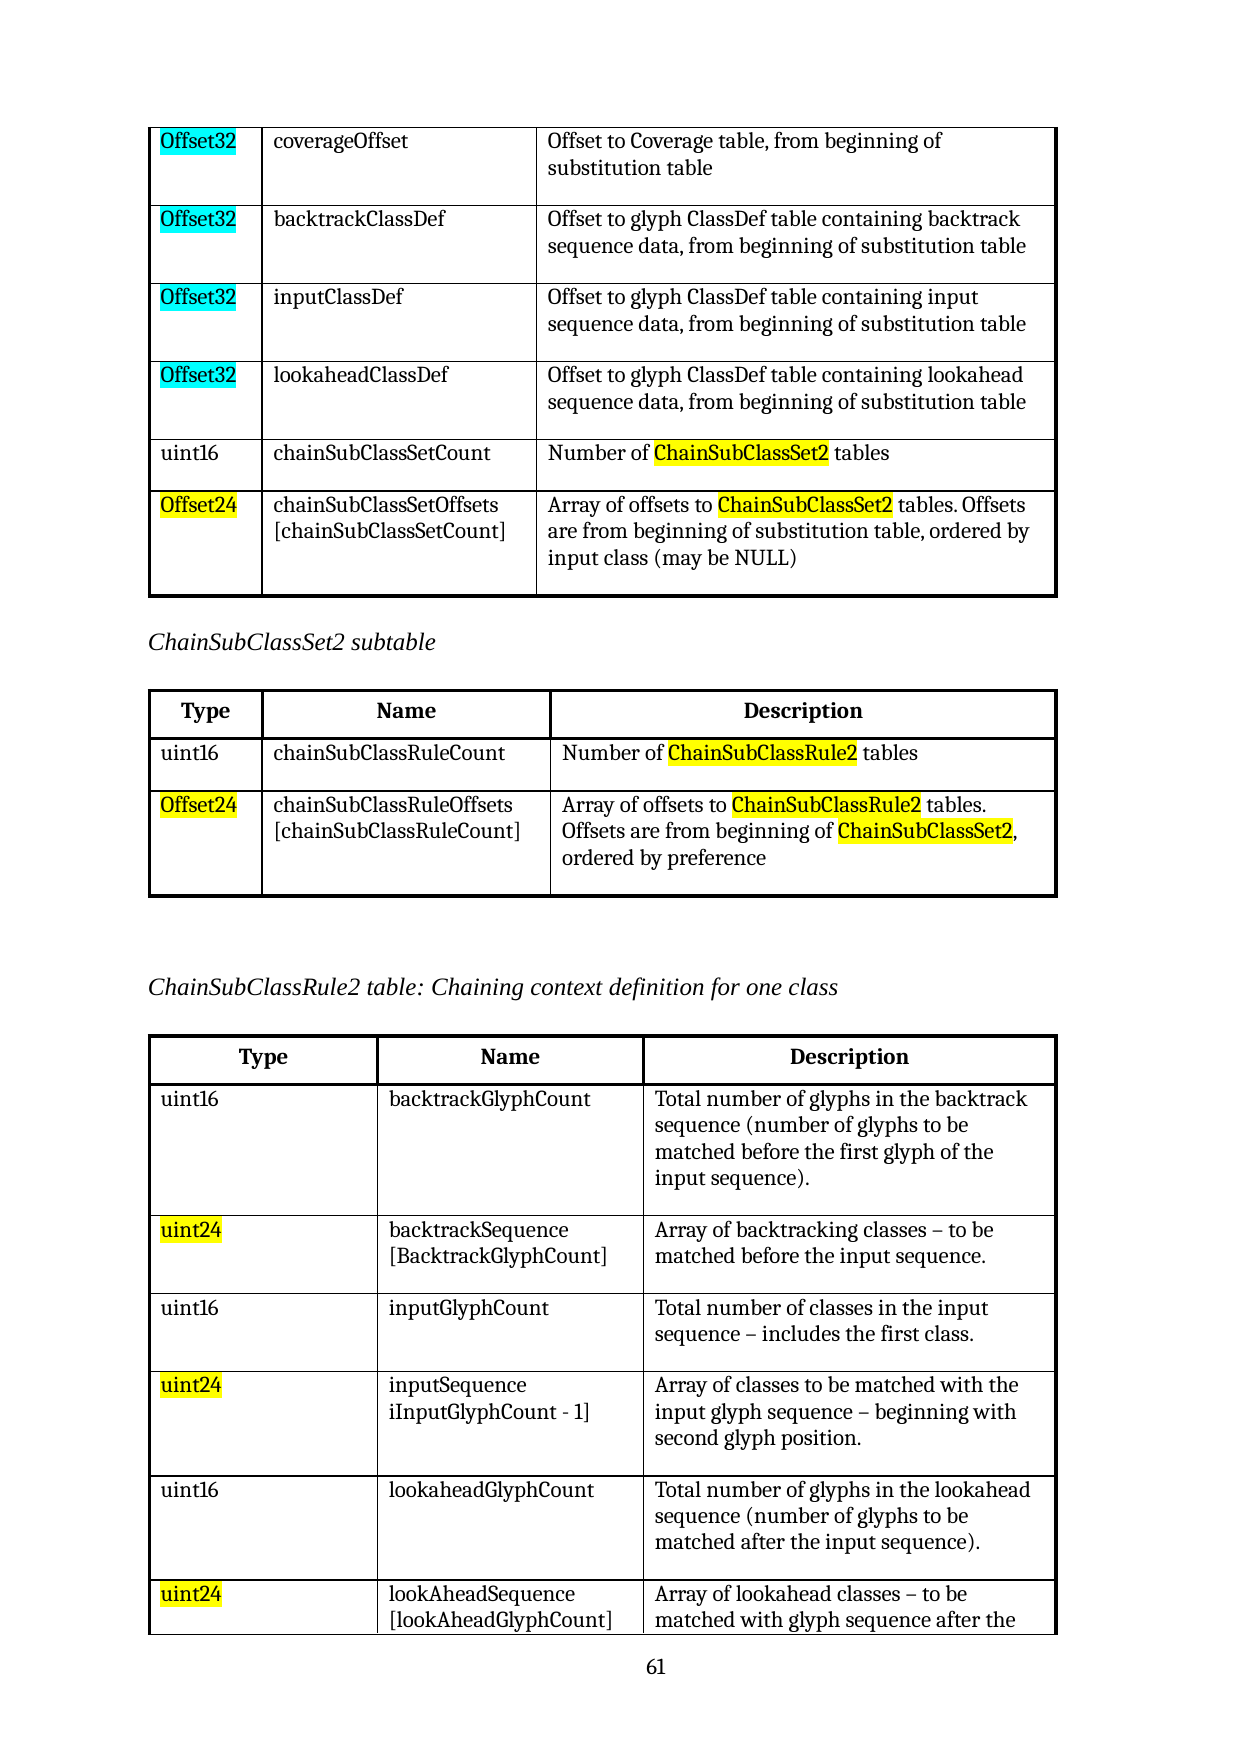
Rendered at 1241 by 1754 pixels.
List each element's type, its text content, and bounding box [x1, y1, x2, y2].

table_cell chainSubClassRuleCount [263, 740, 550, 790]
table_cell backtrackSequence [BacktrackGlyphCount] [378, 1216, 643, 1293]
table_header Type [151, 692, 261, 737]
table_cell Offset24 [151, 492, 261, 594]
table_cell uint16 [151, 440, 261, 490]
table_header Description [645, 1038, 1054, 1083]
table_cell Total number of glyphs in the backtrack sequence (number of glyphs to be matched before the first glyph of the input sequence). [644, 1086, 1054, 1215]
table_cell uint16 [151, 1086, 377, 1215]
table_header Name [379, 1038, 642, 1083]
table_cell Offset to Coverage table, from beginning of substitution table [537, 128, 1054, 205]
table_cell chainSubClassSetOffsets [chainSubClassSetCount] [263, 492, 536, 594]
table_cell backtrackGlyphCount [378, 1086, 643, 1215]
table_cell Array of offsets to ChainSubClassSet2 tables. Offsets are from beginning of substitution table, ordered by input class (may be NULL) [537, 492, 1054, 594]
text ChainSubClassRule2 table: Chaining context definition for one class [148, 972, 1163, 1001]
table_cell uint16 [151, 1294, 377, 1371]
table_cell Offset32 [151, 362, 261, 438]
table_header Description [552, 692, 1054, 737]
table_cell uint16 [151, 740, 261, 790]
table_header Name [264, 692, 549, 737]
table_cell uint24 [151, 1372, 377, 1475]
table_cell Offset to glyph ClassDef table containing backtrack sequence data, from beginning of substitution table [537, 206, 1054, 283]
table_cell uint16 [151, 1477, 377, 1579]
table_cell coverageOffset [263, 128, 536, 205]
table_cell uint24 [151, 1581, 377, 1633]
table_cell inputSequence iInputGlyphCount - 1] [378, 1372, 643, 1475]
table_cell backtrackClassDef [263, 206, 536, 283]
table_cell Array of lookahead classes – to be matched with glyph sequence after the [644, 1581, 1054, 1633]
table_cell Number of ChainSubClassSet2 tables [537, 440, 1054, 490]
table_cell Offset32 [151, 128, 261, 205]
table_cell uint24 [151, 1216, 377, 1293]
table_cell Array of classes to be matched with the input glyph sequence – beginning with second glyph position. [644, 1372, 1054, 1475]
table_cell Array of offsets to ChainSubClassRule2 tables. Offsets are from beginning of ChainSubClassSet2, ordered by preference [551, 792, 1054, 894]
table_cell chainSubClassRuleOffsets [chainSubClassRuleCount] [263, 792, 550, 894]
table_cell lookAheadSequence [lookAheadGlyphCount] [378, 1581, 643, 1633]
table_cell inputGlyphCount [378, 1294, 643, 1371]
table_cell Total number of glyphs in the lookahead sequence (number of glyphs to be matched after the input sequence). [644, 1477, 1054, 1579]
table_cell lookaheadClassDef [263, 362, 536, 438]
table_cell Offset24 [151, 792, 261, 894]
table_cell Total number of classes in the input sequence – includes the first class. [644, 1294, 1054, 1371]
table_header Type [151, 1038, 376, 1083]
table_cell Offset to glyph ClassDef table containing lookahead sequence data, from beginning of substitution table [537, 362, 1054, 438]
table_cell Offset32 [151, 284, 261, 361]
table_cell chainSubClassSetCount [263, 440, 536, 490]
table_cell Offset to glyph ClassDef table containing input sequence data, from beginning of substitution table [537, 284, 1054, 361]
text ChainSubClassSet2 subtable [148, 627, 1163, 655]
table_cell Offset32 [151, 206, 261, 283]
table_cell inputClassDef [263, 284, 536, 361]
table_cell lookaheadGlyphCount [378, 1477, 643, 1579]
table_cell Array of backtracking classes – to be matched before the input sequence. [644, 1216, 1054, 1293]
table_cell Number of ChainSubClassRule2 tables [551, 740, 1054, 790]
